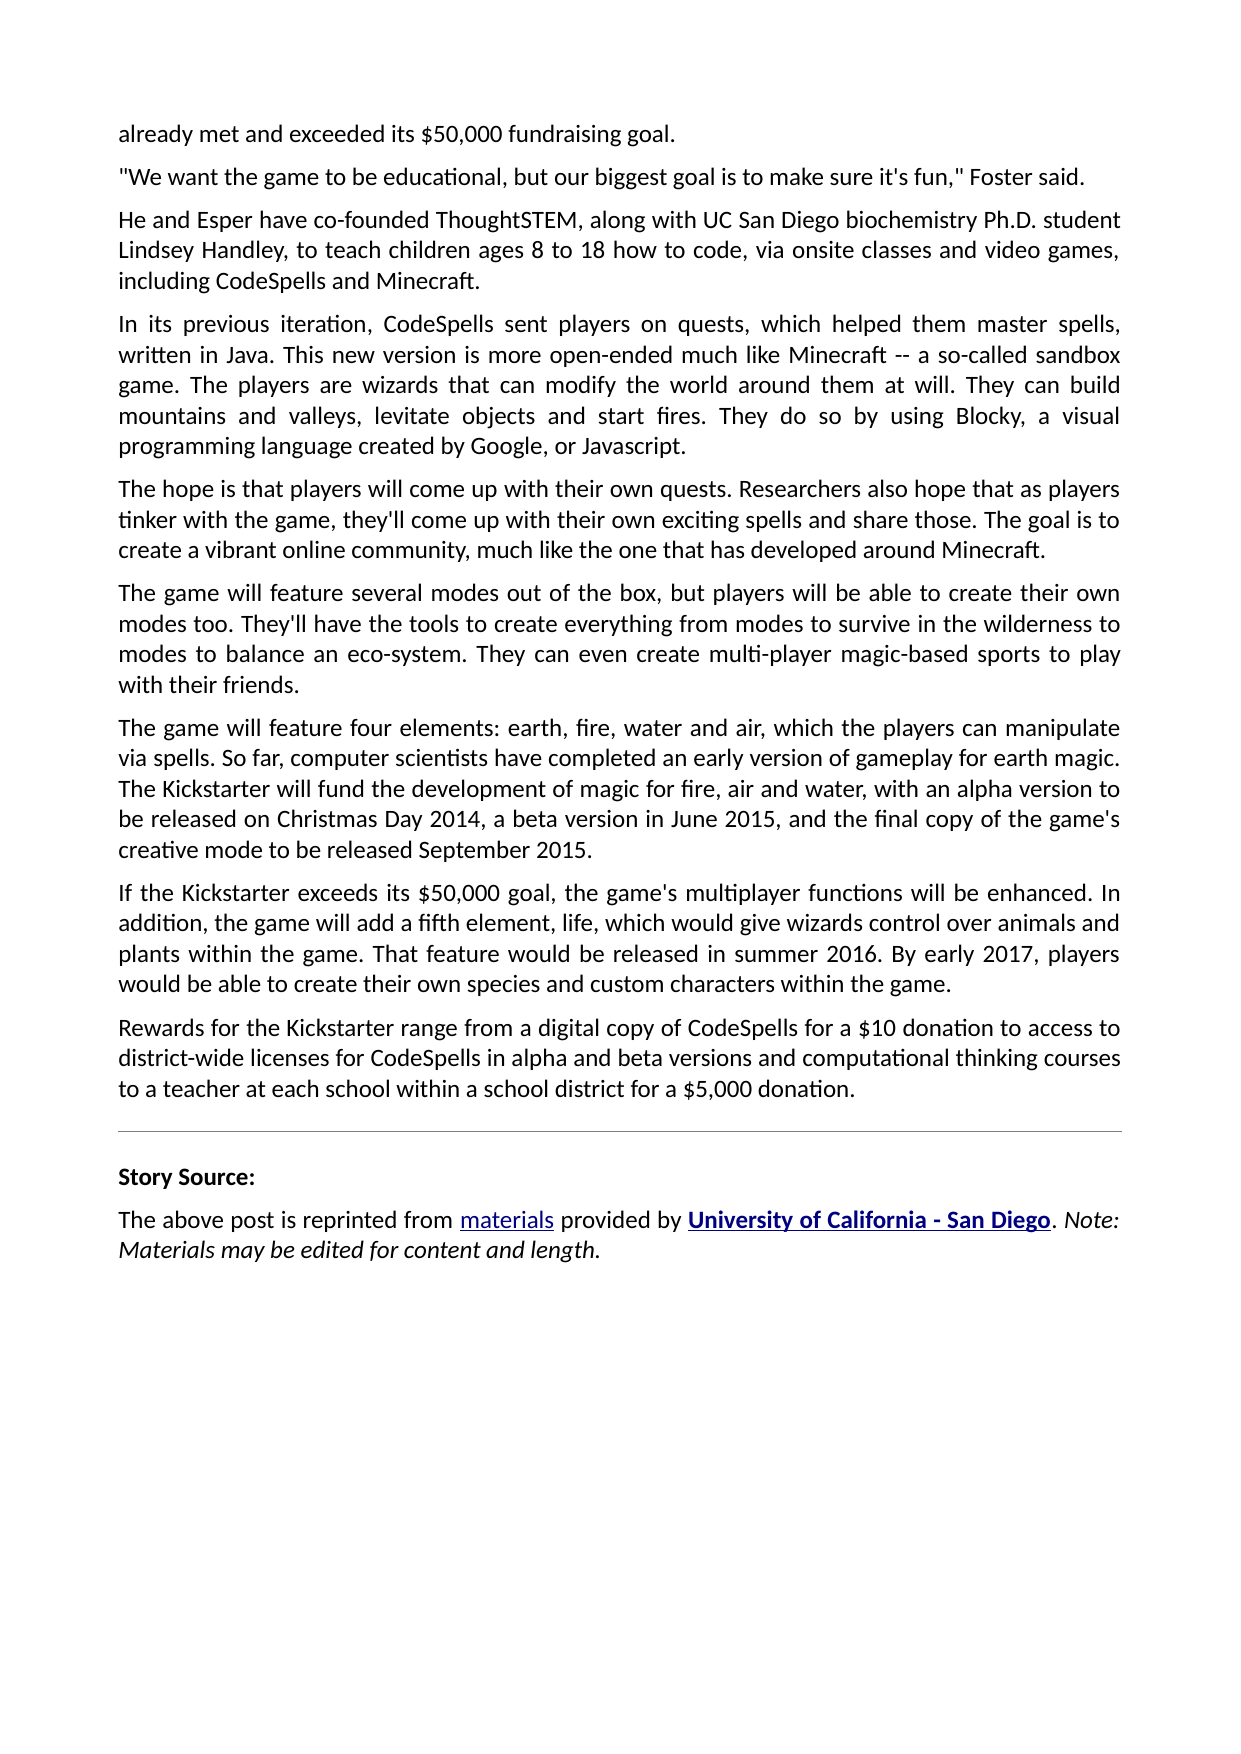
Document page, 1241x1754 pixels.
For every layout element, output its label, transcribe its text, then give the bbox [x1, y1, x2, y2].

text If the Kickstarter exceeds its $50,000 goal, the game's multiplayer functions will be enhanced. In addition, the game will add a fifth element, life, which would give wizards control over animals and plants within the game. That feature would be released in summer 2016. By early 2017, players would be able to create their own species and custom characters within the game. [118, 877, 1122, 999]
text The game will feature four elements: earth, fire, water and air, which the players can manipulate via spells. So far, computer scientists have completed an early version of gameplay for earth magic. The Kickstarter will fund the development of magic for fire, air and water, with an alpha version to be released on Christmas Day 2014, a beta version in June 2015, and the final copy of the game's creative mode to be released September 2015. [118, 712, 1122, 864]
text Rewards for the Kickstarter range from a digital copy of CodeSpells for a $10 donation to access to district-wide licenses for CodeSpells in alpha and beta versions and computational thinking courses to a teacher at each school within a school district for a $5,000 donation. [118, 1012, 1122, 1103]
text Story Source: [118, 1161, 1122, 1191]
text "We want the game to be educational, but our biggest goal is to make sure it's fun," Foster said. [118, 161, 1122, 192]
text already met and exceeded its $50,000 fundraising goal. [118, 118, 1122, 149]
text In its previous iteration, CodeSpells sent players on quests, which helped them master spells, written in Java. This new version is more open-ended much like Minecraft -- a so-called sandbox game. The players are wizards that can modify the world around them at will. They can build mountains and valleys, levitate objects and start fires. They do so by using Blocky, a visual programming language created by Google, or Javascript. [118, 308, 1122, 461]
text The above post is reprinted from materials provided by University of California - San Diego. Note: Materials may be edited for content and length. [118, 1204, 1122, 1265]
text He and Esper have co-founded ThoughtSTEM, along with UC San Diego biochemistry Ph.D. student Lindsey Handley, to teach children ages 8 to 18 how to code, via onsite classes and video games, including CodeSpells and Minecraft. [118, 204, 1122, 296]
text The hope is that players will come up with their own quests. Researchers also hope that as players tinker with the game, they'll come up with their own exciting spells and share those. The goal is to create a vibrant online community, much like the one that has developed around Minecraft. [118, 473, 1122, 565]
text The game will feature several modes out of the box, but players will be able to create their own modes too. They'll have the tools to create everything from modes to survive in the wilderness to modes to balance an eco-system. They can even create multi-player magic-based sports to play with their friends. [118, 577, 1122, 699]
